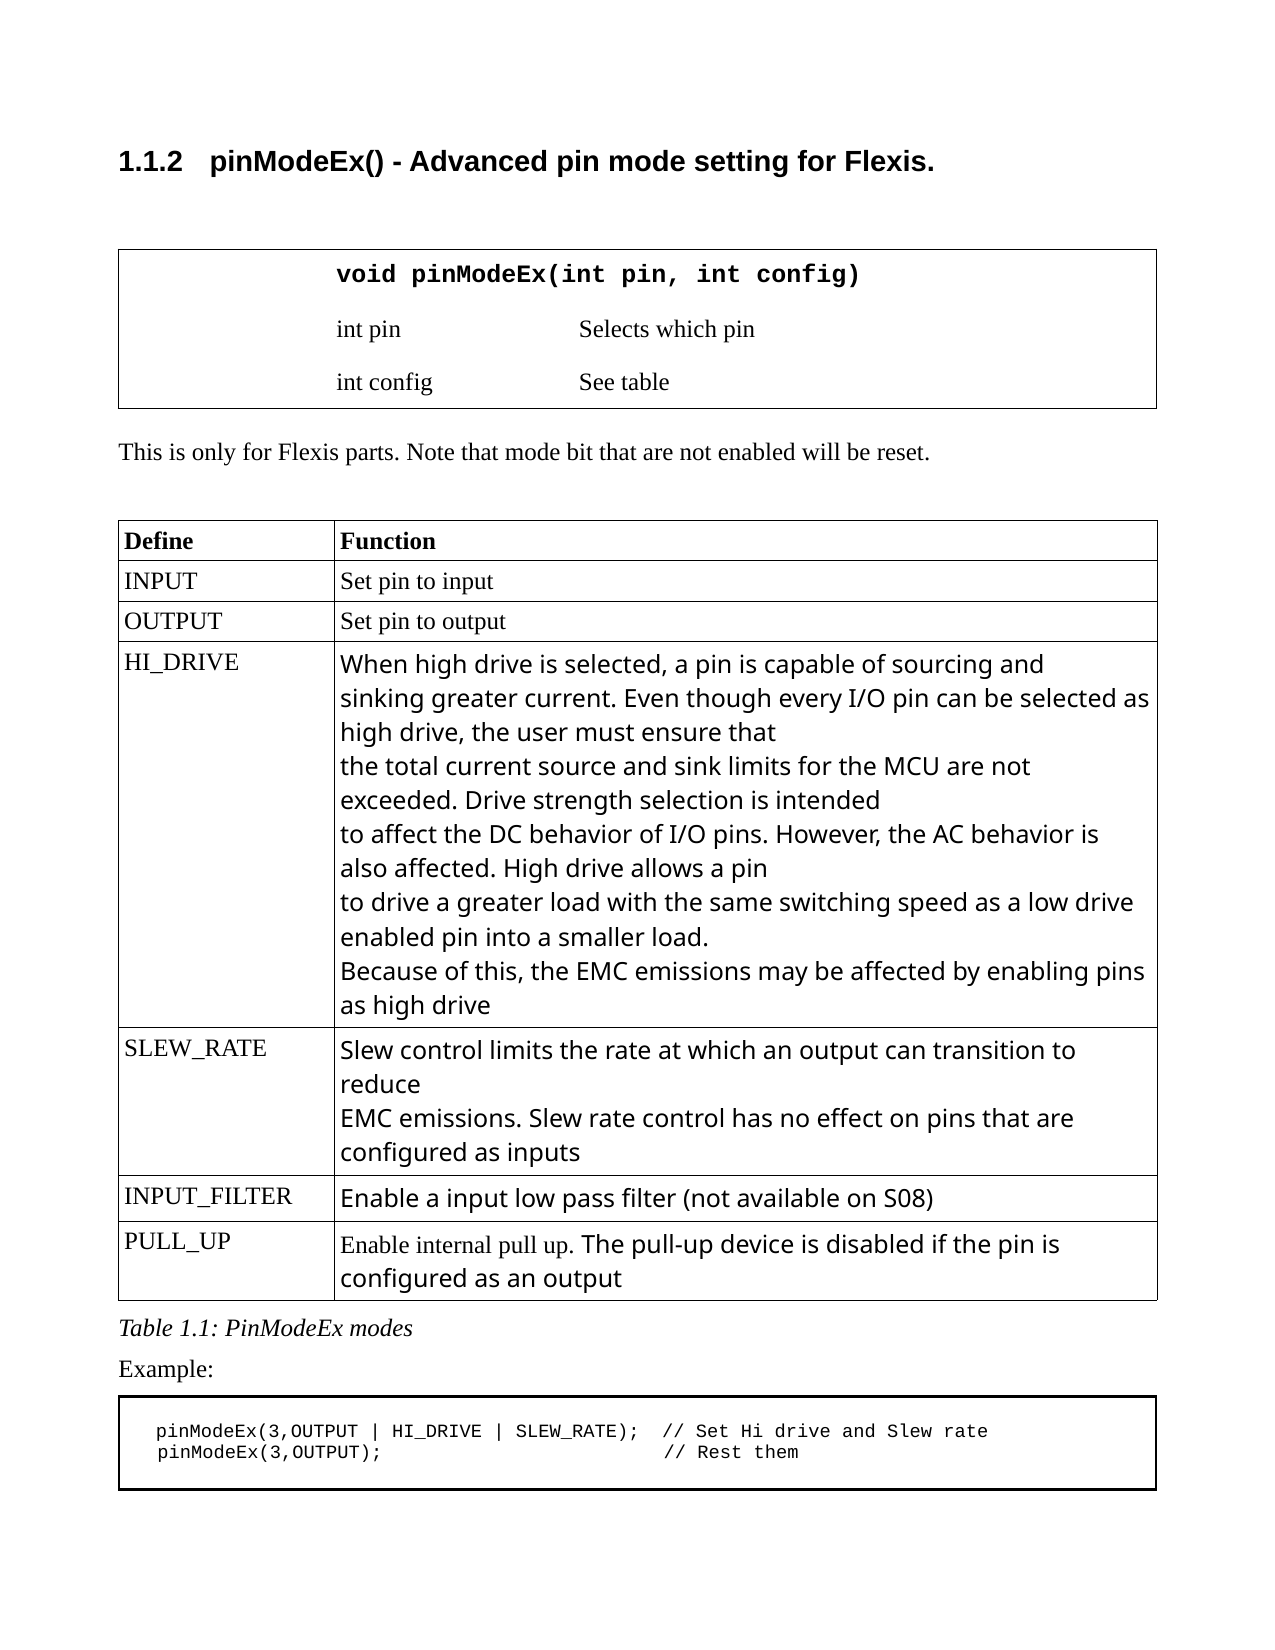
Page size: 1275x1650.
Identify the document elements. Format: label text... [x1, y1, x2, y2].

table_cell Selects which pin [567, 302, 1018, 355]
table_cell int pin [324, 302, 567, 355]
text pinModeEx(3,OUTPUT | HI_DRIVE | SLEW_RATE); // Set Hi drive and Slew rate [120, 1417, 1155, 1438]
table_cell Enable a input low pass filter (not available on S08) [335, 1176, 1157, 1221]
table_header Function [335, 521, 1157, 560]
table_cell OUTPUT [119, 602, 334, 641]
table_cell PULL_UP [119, 1222, 334, 1300]
table_cell Enable internal pull up. The pull-up device is disabled if the pin is configured as an output [335, 1222, 1157, 1300]
table_header Define [119, 521, 334, 560]
table_cell SLEW_RATE [119, 1028, 334, 1175]
table_cell INPUT_FILTER [119, 1176, 334, 1221]
table_header void pinModeEx(int pin, int config) [324, 250, 1156, 302]
table_cell See table [567, 355, 1018, 408]
table_cell INPUT [119, 561, 334, 601]
subtitle pinModeEx() - Advanced pin mode setting for Flexis. [118, 144, 1157, 177]
table_cell HI_DRIVE [119, 642, 334, 1027]
text Example: [118, 1354, 1157, 1383]
table_cell int config [324, 355, 567, 408]
table_cell Set pin to output [335, 602, 1157, 641]
text pinModeEx(3,OUTPUT); // Rest them [120, 1438, 1155, 1464]
table_cell [1018, 355, 1156, 408]
table_cell When high drive is selected, a pin is capable of sourcing and sinking greater current. Even though every I/O pin can be selected as high drive, the user must ensure that the total current source and sink limits for the MCU are not exceeded. Drive strength selection is intended to affect the DC behavior of I/O pins. However, the AC behavior is also affected. High drive allows a pin to drive a greater load with the same switching speed as a low drive enabled pin into a smaller load. Because of this, the EMC emissions may be affected by enabling pins as high drive [335, 642, 1157, 1027]
table_cell [1018, 302, 1156, 355]
text This is only for Flexis parts. Note that mode bit that are not enabled will be reset. [118, 437, 1157, 466]
text Table 1.1: PinModeEx modes [118, 1313, 1157, 1342]
table_cell [119, 355, 324, 408]
table_cell Set pin to input [335, 561, 1157, 601]
table_cell [119, 302, 324, 355]
table_header [119, 250, 324, 302]
table_cell Slew control limits the rate at which an output can transition to reduce EMC emissions. Slew rate control has no effect on pins that are configured as inputs [335, 1028, 1157, 1175]
